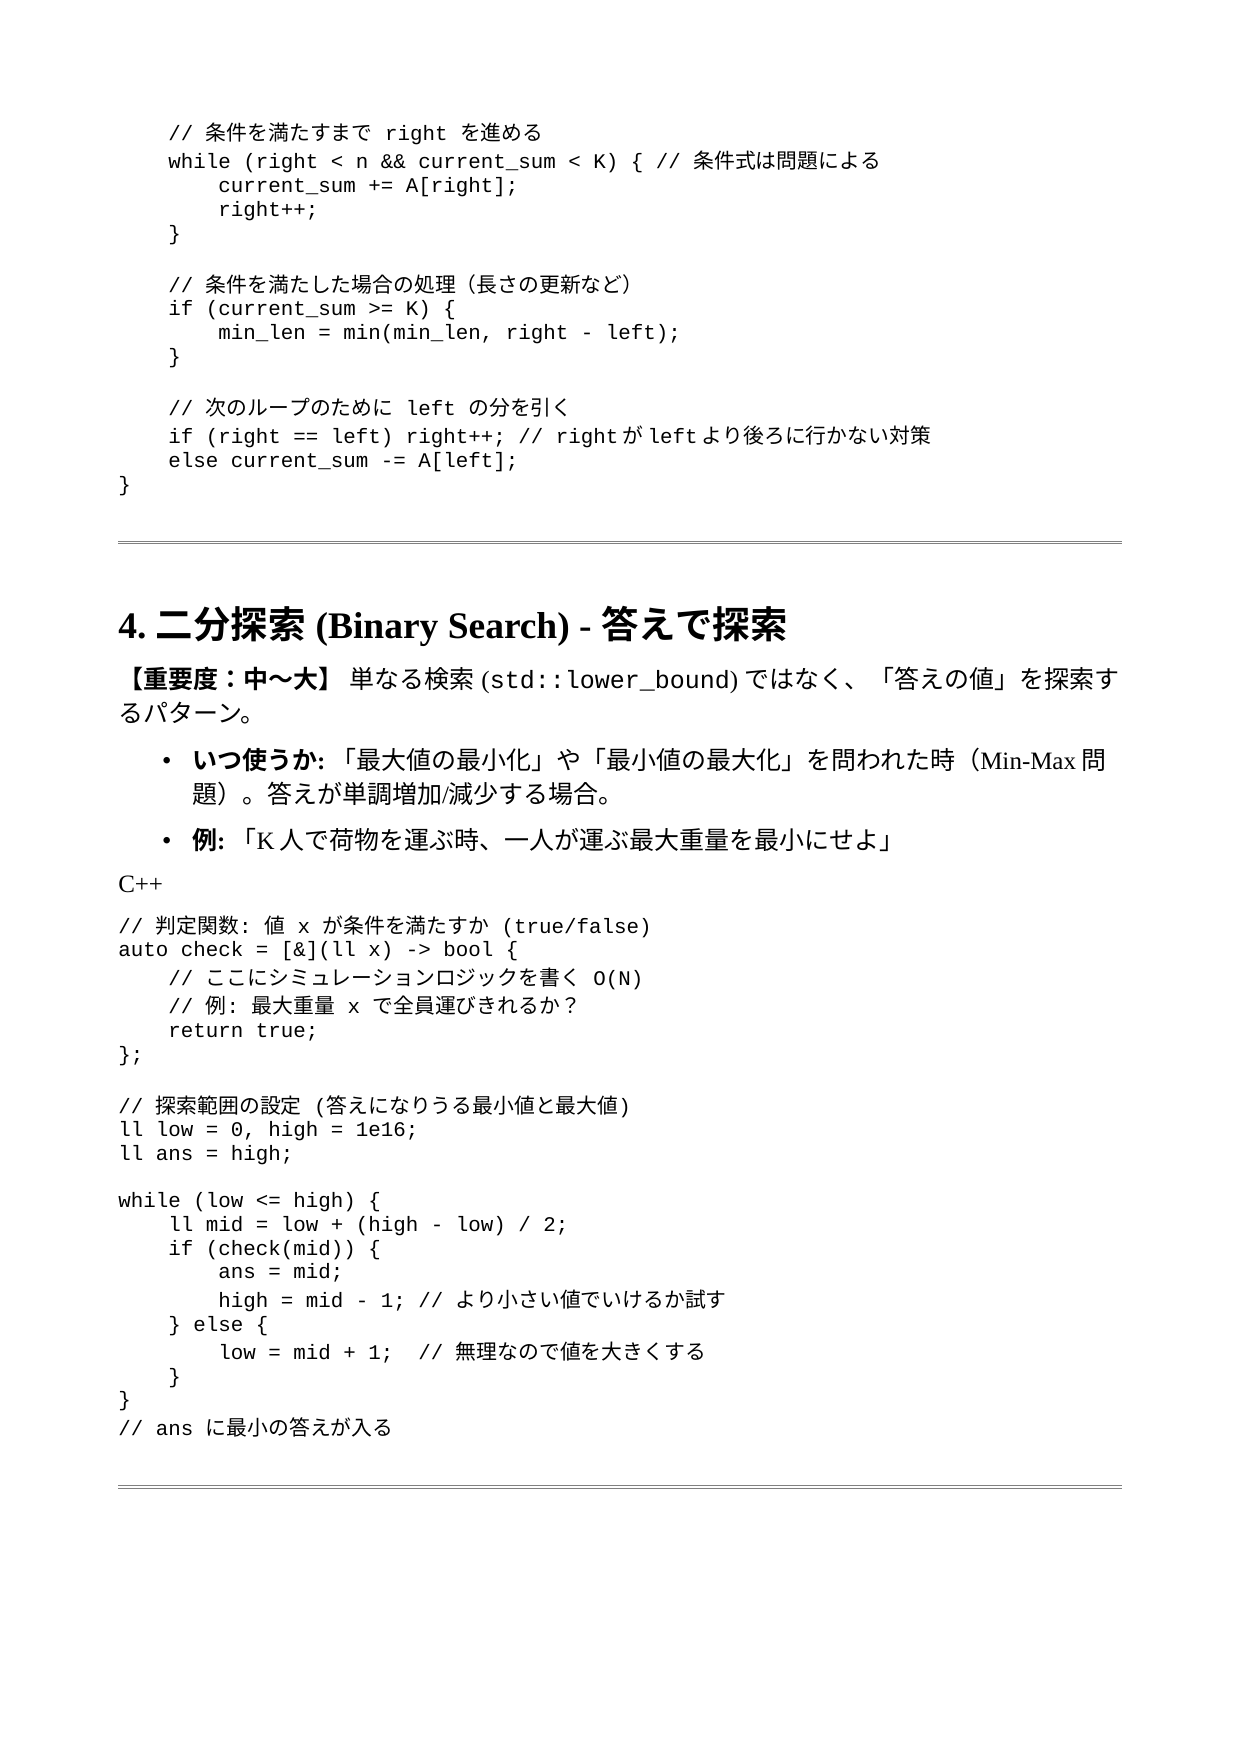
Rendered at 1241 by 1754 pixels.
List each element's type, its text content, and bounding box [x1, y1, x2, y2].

text // 例: 最大重量 x で全員運びきれるか？ [118, 991, 1122, 1020]
text min_len = min(min_len, right - left); [118, 322, 1122, 346]
text } else { [118, 1313, 1122, 1337]
text return true; [118, 1020, 1122, 1044]
text } [118, 1366, 1122, 1389]
text // 条件を満たすまで right を進める [118, 118, 1122, 147]
subtitle 4. 二分探索 (Binary Search) - 答えで探索 [118, 598, 1122, 649]
text // ans に最小の答えが入る [118, 1413, 1122, 1442]
text 【重要度：中〜大】 単なる検索 (std::lower_bound) ではなく、「答えの値」を探索するパターン。 [118, 661, 1122, 730]
text // 条件を満たした場合の処理（長さの更新など） [118, 270, 1122, 298]
text // 次のループのために left の分を引く [118, 393, 1122, 421]
text if (check(mid)) { [118, 1238, 1122, 1261]
text ll ans = high; [118, 1143, 1122, 1167]
text current_sum += A[right]; [118, 175, 1122, 199]
text } [118, 474, 1122, 497]
text high = mid - 1; // より小さい値でいけるか試す [118, 1285, 1122, 1313]
text else current_sum -= A[left]; [118, 450, 1122, 474]
list いつ使うか: 「最大値の最小化」や「最小値の最大化」を問われた時（Min-Max問題）。答えが単調増加/減少する場合。 [162, 742, 1122, 810]
list 例: 「K人で荷物を運ぶ時、一人が運ぶ最大重量を最小にせよ」 [162, 823, 1122, 857]
text ans = mid; [118, 1261, 1122, 1285]
text ll mid = low + (high - low) / 2; [118, 1214, 1122, 1238]
text // ここにシミュレーションロジックを書く O(N) [118, 963, 1122, 991]
text ll low = 0, high = 1e16; [118, 1119, 1122, 1143]
text low = mid + 1; // 無理なので値を大きくする [118, 1337, 1122, 1366]
text right++; [118, 199, 1122, 222]
text } [118, 1389, 1122, 1413]
text C++ [118, 869, 1122, 898]
text auto check = [&](ll x) -> bool { [118, 939, 1122, 963]
text }; [118, 1044, 1122, 1067]
text if (right == left) right++; // rightがleftより後ろに行かない対策 [118, 421, 1122, 450]
text if (current_sum >= K) { [118, 298, 1122, 322]
text } [118, 222, 1122, 246]
text while (low <= high) { [118, 1190, 1122, 1214]
text while (right < n && current_sum < K) { // 条件式は問題による [118, 147, 1122, 175]
text // 判定関数: 値 x が条件を満たすか (true/false) [118, 911, 1122, 939]
text // 探索範囲の設定 (答えになりうる最小値と最大値) [118, 1091, 1122, 1119]
text } [118, 346, 1122, 369]
